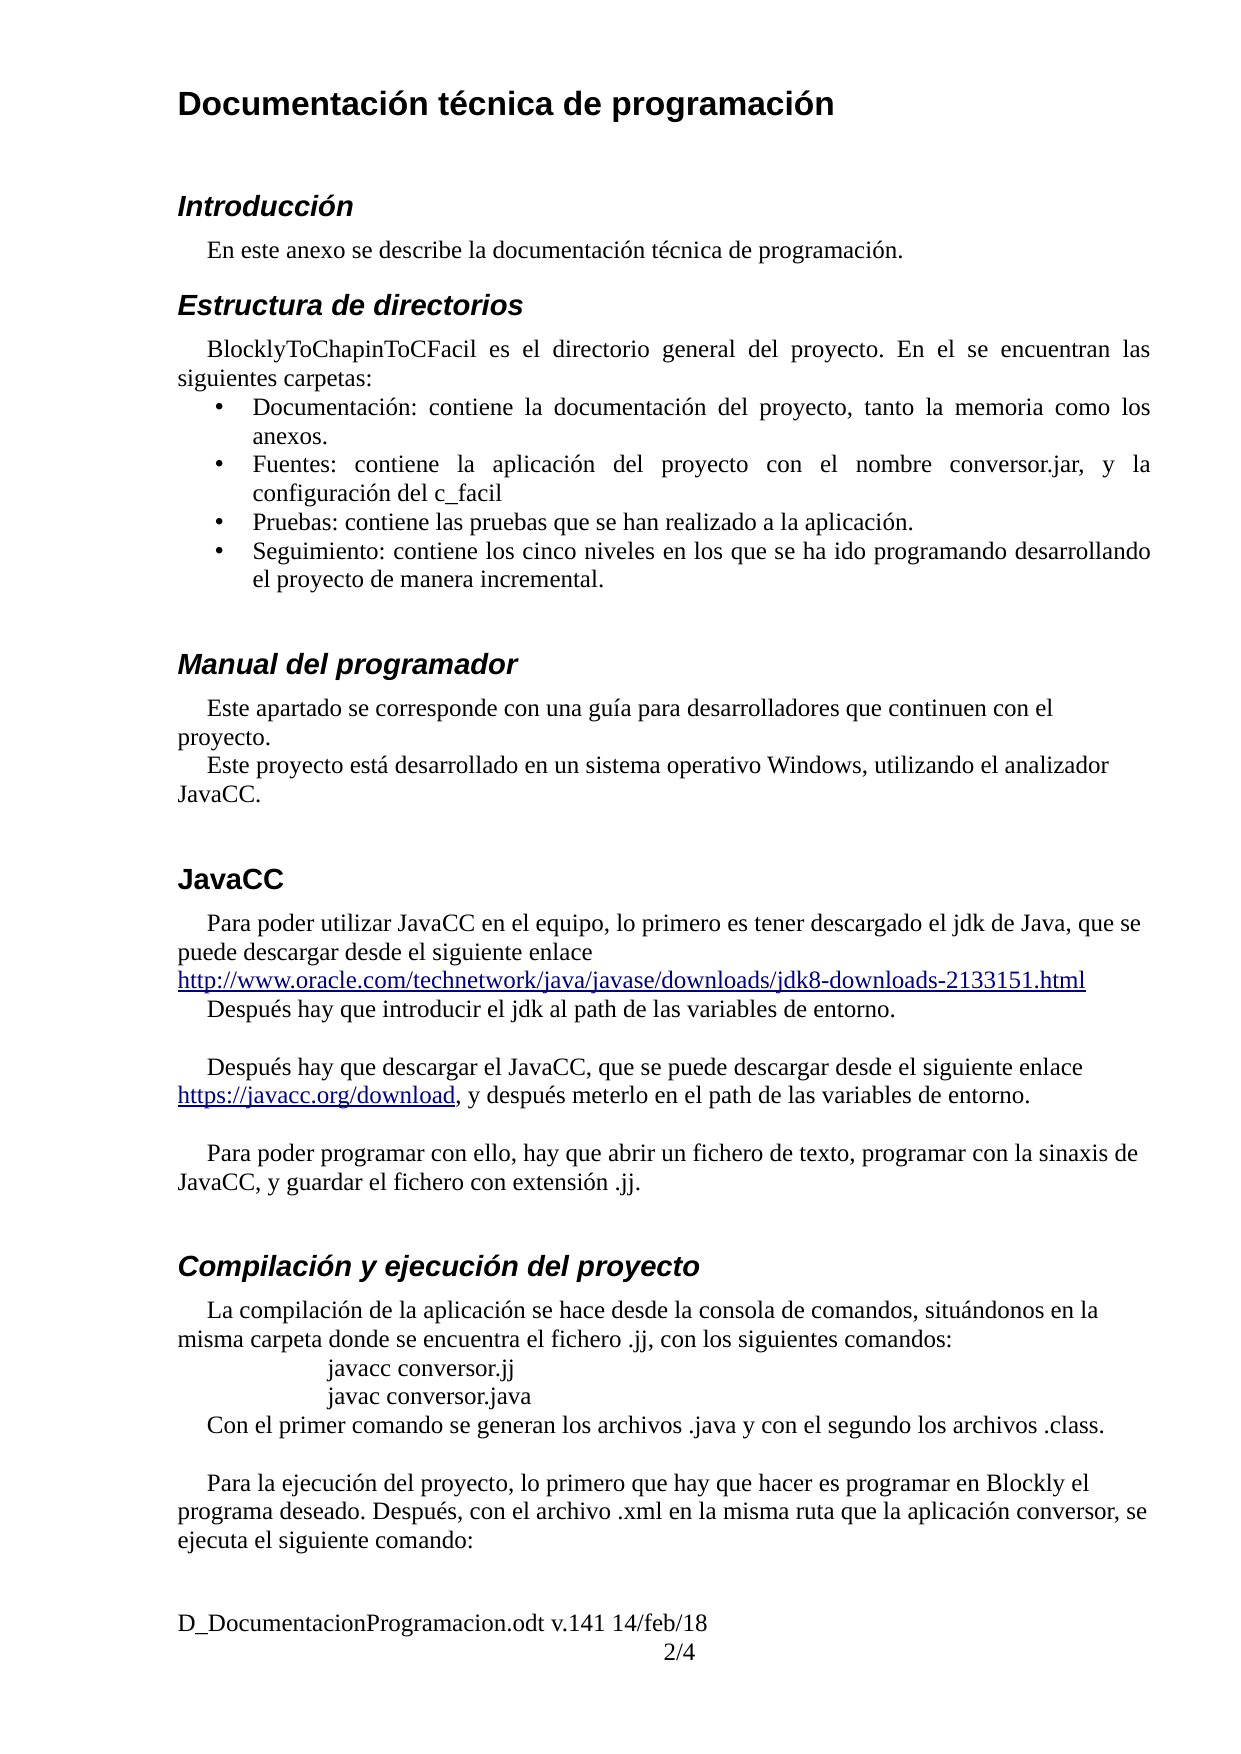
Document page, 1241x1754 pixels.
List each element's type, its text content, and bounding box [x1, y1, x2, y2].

text javacc conversor.jj [177, 1353, 1152, 1381]
subtitle JavaCC [177, 862, 1152, 895]
text La compilación de la aplicación se hace desde la consola de comandos, situándonos en la misma carpeta donde se encuentra el fichero .jj, con los siguientes comandos: [177, 1295, 1152, 1353]
subtitle Introducción [177, 189, 1152, 222]
text En este anexo se describe la documentación técnica de programación. [177, 235, 1152, 263]
text Para la ejecución del proyecto, lo primero que hay que hacer es programar en Blockly el programa deseado. Después, con el archivo .xml en la misma ruta que la aplicación conversor, se ejecuta el siguiente comando: [177, 1468, 1152, 1554]
text Para poder programar con ello, hay que abrir un fichero de texto, programar con la sinaxis de JavaCC, y guardar el fichero con extensión .jj. [177, 1138, 1152, 1195]
list Seguimiento: contiene los cinco niveles en los que se ha ido programando desarrollando el proyecto de manera incremental. [215, 536, 1152, 593]
list Pruebas: contiene las pruebas que se han realizado a la aplicación. [215, 507, 1152, 536]
text Para poder utilizar JavaCC en el equipo, lo primero es tener descargado el jdk de Java, que se puede descargar desde el siguiente enlace http://www.oracle.com/technetwork/java/javase/downloads/jdk8-downloads-2133151.html [177, 908, 1152, 994]
subtitle Manual del programador [177, 647, 1152, 681]
subtitle Compilación y ejecución del proyecto [177, 1249, 1152, 1283]
list Fuentes: contiene la aplicación del proyecto con el nombre conversor.jar, y la configuración del c_facil [215, 449, 1152, 507]
subtitle Documentación técnica de programación [177, 84, 1152, 122]
text javac conversor.java [177, 1381, 1152, 1410]
subtitle Estructura de directorios [177, 288, 1152, 322]
text Este apartado se corresponde con una guía para desarrolladores que continuen con el proyecto. [177, 693, 1152, 751]
list Documentación: contiene la documentación del proyecto, tanto la memoria como los anexos. [215, 392, 1152, 449]
text Este proyecto está desarrollado en un sistema operativo Windows, utilizando el analizador JavaCC. [177, 751, 1152, 808]
text Después hay que descargar el JavaCC, que se puede descargar desde el siguiente enlace https://javacc.org/download, y después meterlo en el path de las variables de entorno. [177, 1052, 1152, 1109]
text Después hay que introducir el jdk al path de las variables de entorno. [177, 994, 1152, 1023]
text Con el primer comando se generan los archivos .java y con el segundo los archivos .class. [177, 1410, 1152, 1439]
text BlocklyToChapinToCFacil es el directorio general del proyecto. En el se encuentran las siguientes carpetas: [177, 334, 1152, 392]
